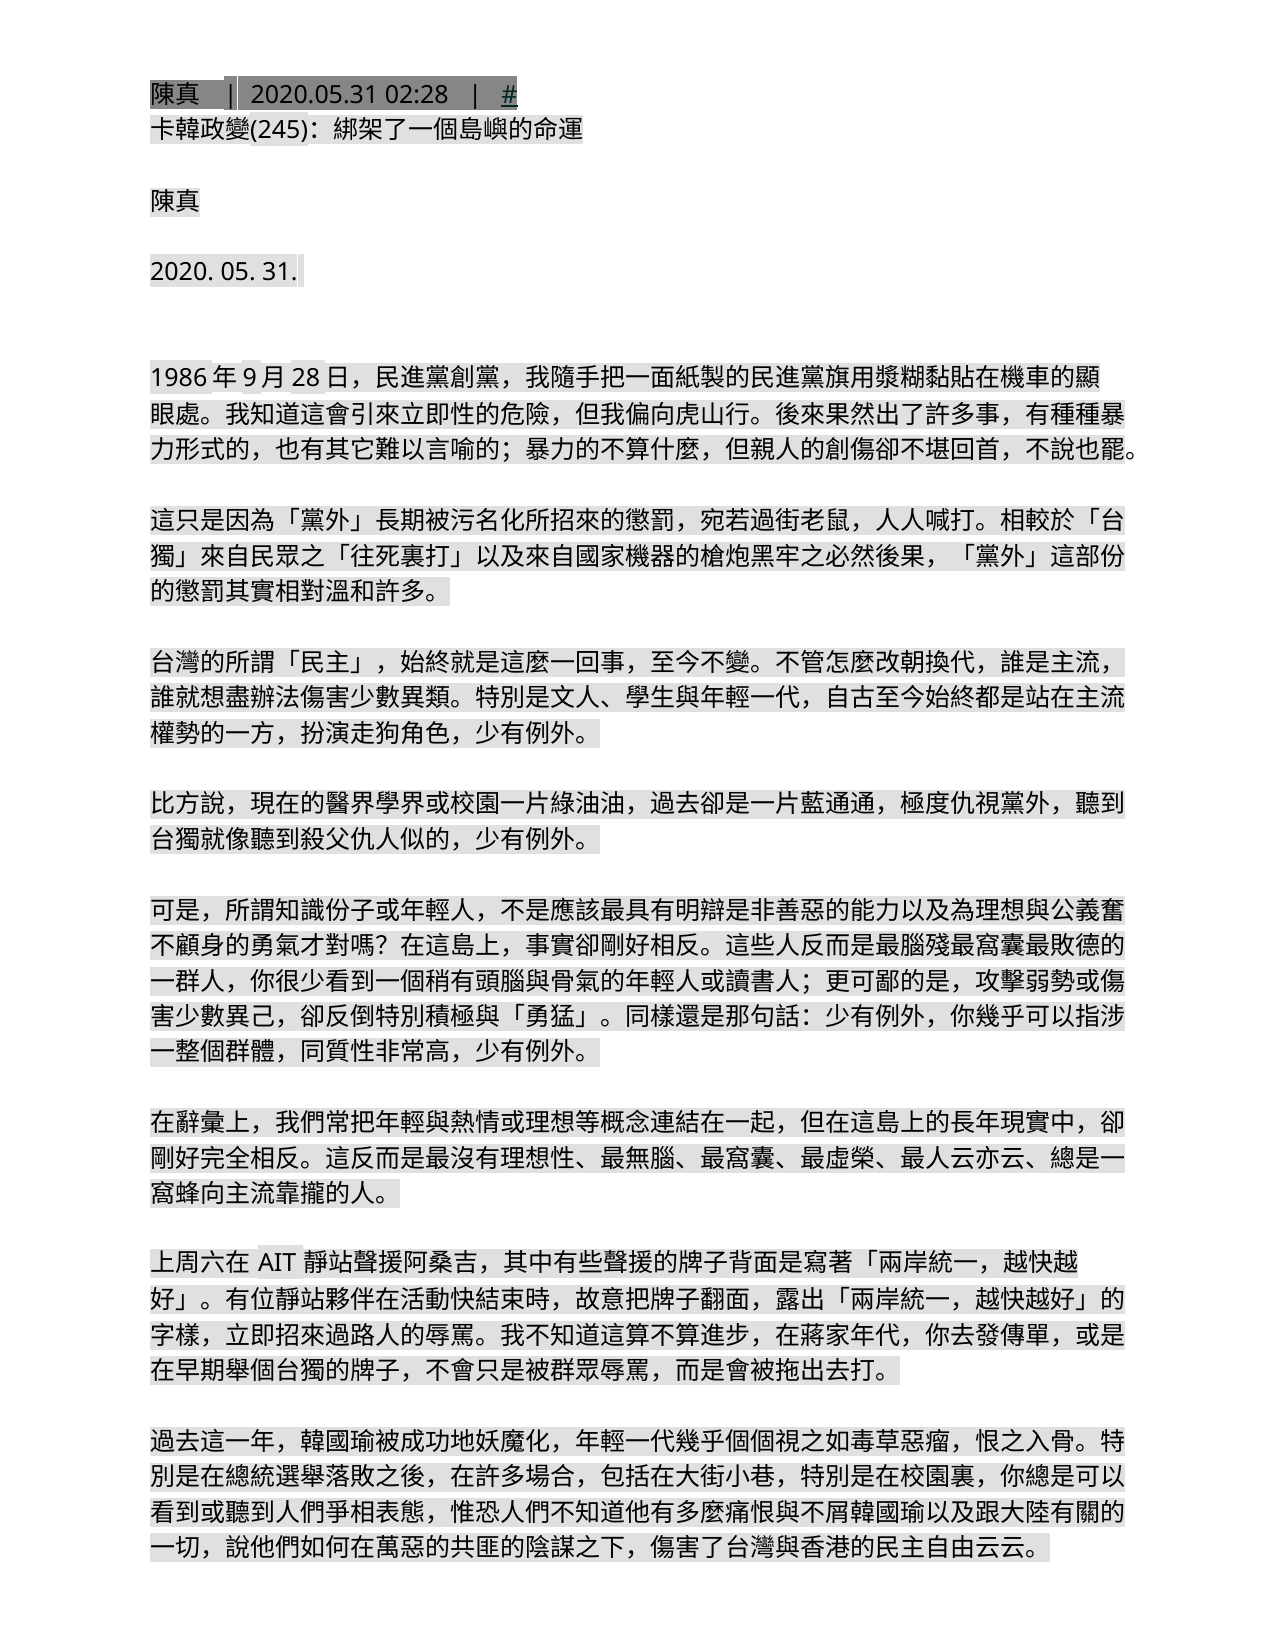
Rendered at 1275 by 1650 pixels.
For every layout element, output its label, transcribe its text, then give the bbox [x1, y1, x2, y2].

text 卡韓政變(245)：綁架了一個島嶼的命運 陳真 2020. 05. 31. 1986年9月28日，民進黨創黨，我隨手把一面紙製的民進黨旗用漿糊黏貼在機車的顯眼處。我知道這會引來立即性的危險，但我偏向虎山行。後來果然出了許多事，有種種暴力形式的，也有其它難以言喻的；暴力的不算什麼，但親人的創傷卻不堪回首，不說也罷。 這只是因為「黨外」長期被污名化所招來的懲罰，宛若過街老鼠，人人喊打。相較於「台獨」來自民眾之「往死裏打」以及來自國家機器的槍炮黑牢之必然後果，「黨外」這部份的懲罰其實相對溫和許多。 台灣的所謂「民主」，始終就是這麼一回事，至今不變。不管怎麼改朝換代，誰是主流，誰就想盡辦法傷害少數異類。特別是文人、學生與年輕一代，自古至今始終都是站在主流權勢的一方，扮演走狗角色，少有例外。 比方說，現在的醫界學界或校園一片綠油油，過去卻是一片藍通通，極度仇視黨外，聽到台獨就像聽到殺父仇人似的，少有例外。 可是，所謂知識份子或年輕人，不是應該最具有明辯是非善惡的能力以及為理想與公義奮不顧身的勇氣才對嗎？在這島上，事實卻剛好相反。這些人反而是最腦殘最窩囊最敗德的一群人，你很少看到一個稍有頭腦與骨氣的年輕人或讀書人；更可鄙的是，攻擊弱勢或傷害少數異己，卻反倒特別積極與「勇猛」。同樣還是那句話：少有例外，你幾乎可以指涉一整個群體，同質性非常高，少有例外。 在辭彙上，我們常把年輕與熱情或理想等概念連結在一起，但在這島上的長年現實中，卻剛好完全相反。這反而是最沒有理想性、最無腦、最窩囊、最虛榮、最人云亦云、總是一窩蜂向主流靠攏的人。 上周六在 AIT 靜站聲援阿桑吉，其中有些聲援的牌子背面是寫著「兩岸統一，越快越好」。有位靜站夥伴在活動快結束時，故意把牌子翻面，露出「兩岸統一，越快越好」的字樣，立即招來過路人的辱罵。我不知道這算不算進步，在蔣家年代，你去發傳單，或是在早期舉個台獨的牌子，不會只是被群眾辱罵，而是會被拖出去打。 過去這一年，韓國瑜被成功地妖魔化，年輕一代幾乎個個視之如毒草惡瘤，恨之入骨。特別是在總統選舉落敗之後，在許多場合，包括在大街小巷，特別是在校園裏，你總是可以看到或聽到人們爭相表態，惟恐人們不知道他有多麼痛恨與不屑韓國瑜以及跟大陸有關的一切，說他們如何在萬惡的共匪的陰謀之下，傷害了台灣與香港的民主自由云云。 我真是很納悶，怎麼會有人蠢到這種地步？真不可思議。 過去幾個月，「罷韓」勢力幾乎橫掃整個高雄市。舉個例，我平常騎機車出門居多，光是過去一星期，我就在外頭路邊的停車格上，或是呼嘯而過的機車上，或是各種店家或校園學生的書包上，看到至少超過一百個罷韓標語，或是什麼「光復高雄」之類的黃絲帶，幾乎清一色是年輕人，總是表現得好像為此感到無上光榮那種神情。我都會特別去觀看他們的長相，因為我很好奇當一個人蠢到這種地步時，究竟是長得一副何等模樣。這種蠢法，遠超乎我的理解範圍。 我其實從不見怪蔣家年代那些傷害我的同學們或任何一般人，我也不會說他們是腦殘，為什麼呢？因為那個年代根本沒有任何資訊，徹底禁絕，就跟北韓差不多，你沒法譴責或輕視那些活在這樣一種資訊完全被抽離的社會的人們，因為他們根本沒有機會自然地接觸到任何真實的資訊。 但是，現代社會不一樣，只要你願意，你很快就能認清事實真相，認清是非善惡，因為它是如此顯而易見。資訊雖然依舊被牢牢控制，但還不至於像過去那樣徹底禁絕。在這樣一種相對開放許多的情況下，居然還能蠢到這種地步，我真是不知道該怎麼說才好。 島內所謂民主就是，你只要控制了媒體與教材，透過抹黑與造謠，製造出最大數量的腦殘，那你就贏了，任你為所欲為了。貪婪人渣會變成真理與理想的化身，而正直善良的人會被說成醜陋不堪的低級邪惡之徒。 我們可以說是被人渣與腦殘給綁架了，綁架了一個島嶼的命運。 [150, 110, 1125, 1562]
text 陳真 | 2020.05.31 02:28 | # [150, 75, 1125, 110]
